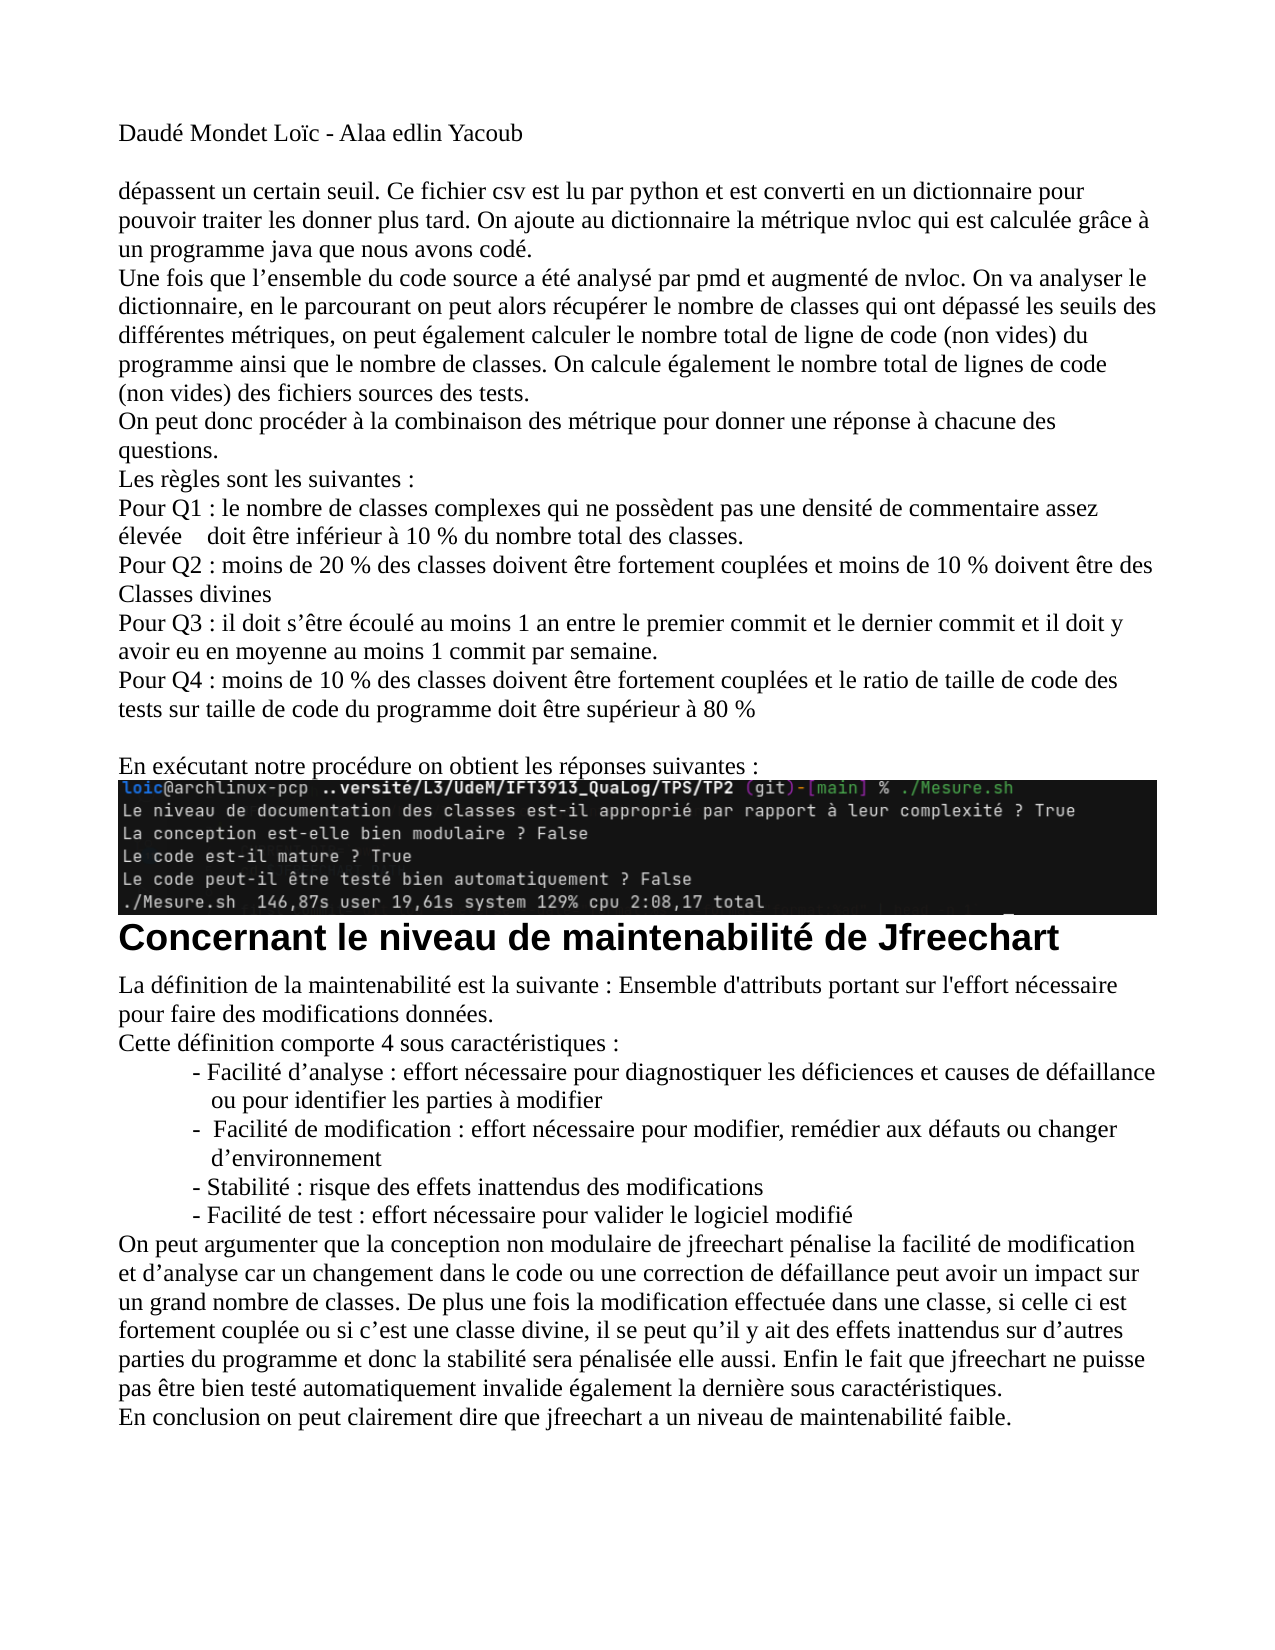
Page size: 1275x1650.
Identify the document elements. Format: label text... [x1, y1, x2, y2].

text - Facilité de test : effort nécessaire pour valider le logiciel modifié [118, 1200, 1157, 1229]
text Pour Q1 : le nombre de classes complexes qui ne possèdent pas une densité de commentaire assez élevée doit être inférieur à 10 % du nombre total des classes. [118, 493, 1157, 550]
text On peut donc procéder à la combinaison des métrique pour donner une réponse à chacune des questions. [118, 406, 1157, 464]
subtitle Concernant le niveau de maintenabilité de Jfreechart [118, 915, 1157, 958]
text On peut argumenter que la conception non modulaire de jfreechart pénalise la facilité de modification et d’analyse car un changement dans le code ou une correction de défaillance peut avoir un impact sur un grand nombre de classes. De plus une fois la modification effectuée dans une classe, si celle ci est fortement couplée ou si c’est une classe divine, il se peut qu’il y ait des effets inattendus sur d’autres parties du programme et donc la stabilité sera pénalisée elle aussi. Enfin le fait que jfreechart ne puisse pas être bien testé automatiquement invalide également la dernière sous caractéristiques. [118, 1229, 1157, 1402]
text Pour Q4 : moins de 10 % des classes doivent être fortement couplées et le ratio de taille de code des tests sur taille de code du programme doit être supérieur à 80 % [118, 665, 1157, 723]
text Cette définition comporte 4 sous caractéristiques : [118, 1028, 1157, 1057]
picture [118, 780, 1157, 915]
text - Stabilité : risque des effets inattendus des modifications [118, 1172, 1157, 1200]
text Les règles sont les suivantes : [118, 464, 1157, 493]
text En exécutant notre procédure on obtient les réponses suivantes : [118, 751, 1157, 780]
text Pour Q3 : il doit s’être écoulé au moins 1 an entre le premier commit et le dernier commit et il doit y avoir eu en moyenne au moins 1 commit par semaine. [118, 608, 1157, 665]
text En conclusion on peut clairement dire que jfreechart a un niveau de maintenabilité faible. [118, 1402, 1157, 1430]
text - Facilité d’analyse : effort nécessaire pour diagnostiquer les déficiences et causes de défaillance ou pour identifier les parties à modifier [118, 1057, 1157, 1114]
text dépassent un certain seuil. Ce fichier csv est lu par python et est converti en un dictionnaire pour pouvoir traiter les donner plus tard. On ajoute au dictionnaire la métrique nvloc qui est calculée grâce à un programme java que nous avons codé. [118, 176, 1157, 263]
text La définition de la maintenabilité est la suivante : Ensemble d'attributs portant sur l'effort nécessaire pour faire des modifications données. [118, 970, 1157, 1028]
text Pour Q2 : moins de 20 % des classes doivent être fortement couplées et moins de 10 % doivent être des Classes divines [118, 550, 1157, 608]
text - Facilité de modification : effort nécessaire pour modifier, remédier aux défauts ou changer d’environnement [118, 1114, 1157, 1172]
text Une fois que l’ensemble du code source a été analysé par pmd et augmenté de nvloc. On va analyser le dictionnaire, en le parcourant on peut alors récupérer le nombre de classes qui ont dépassé les seuils des différentes métriques, on peut également calculer le nombre total de ligne de code (non vides) du programme ainsi que le nombre de classes. On calcule également le nombre total de lignes de code (non vides) des fichiers sources des tests. [118, 263, 1157, 406]
